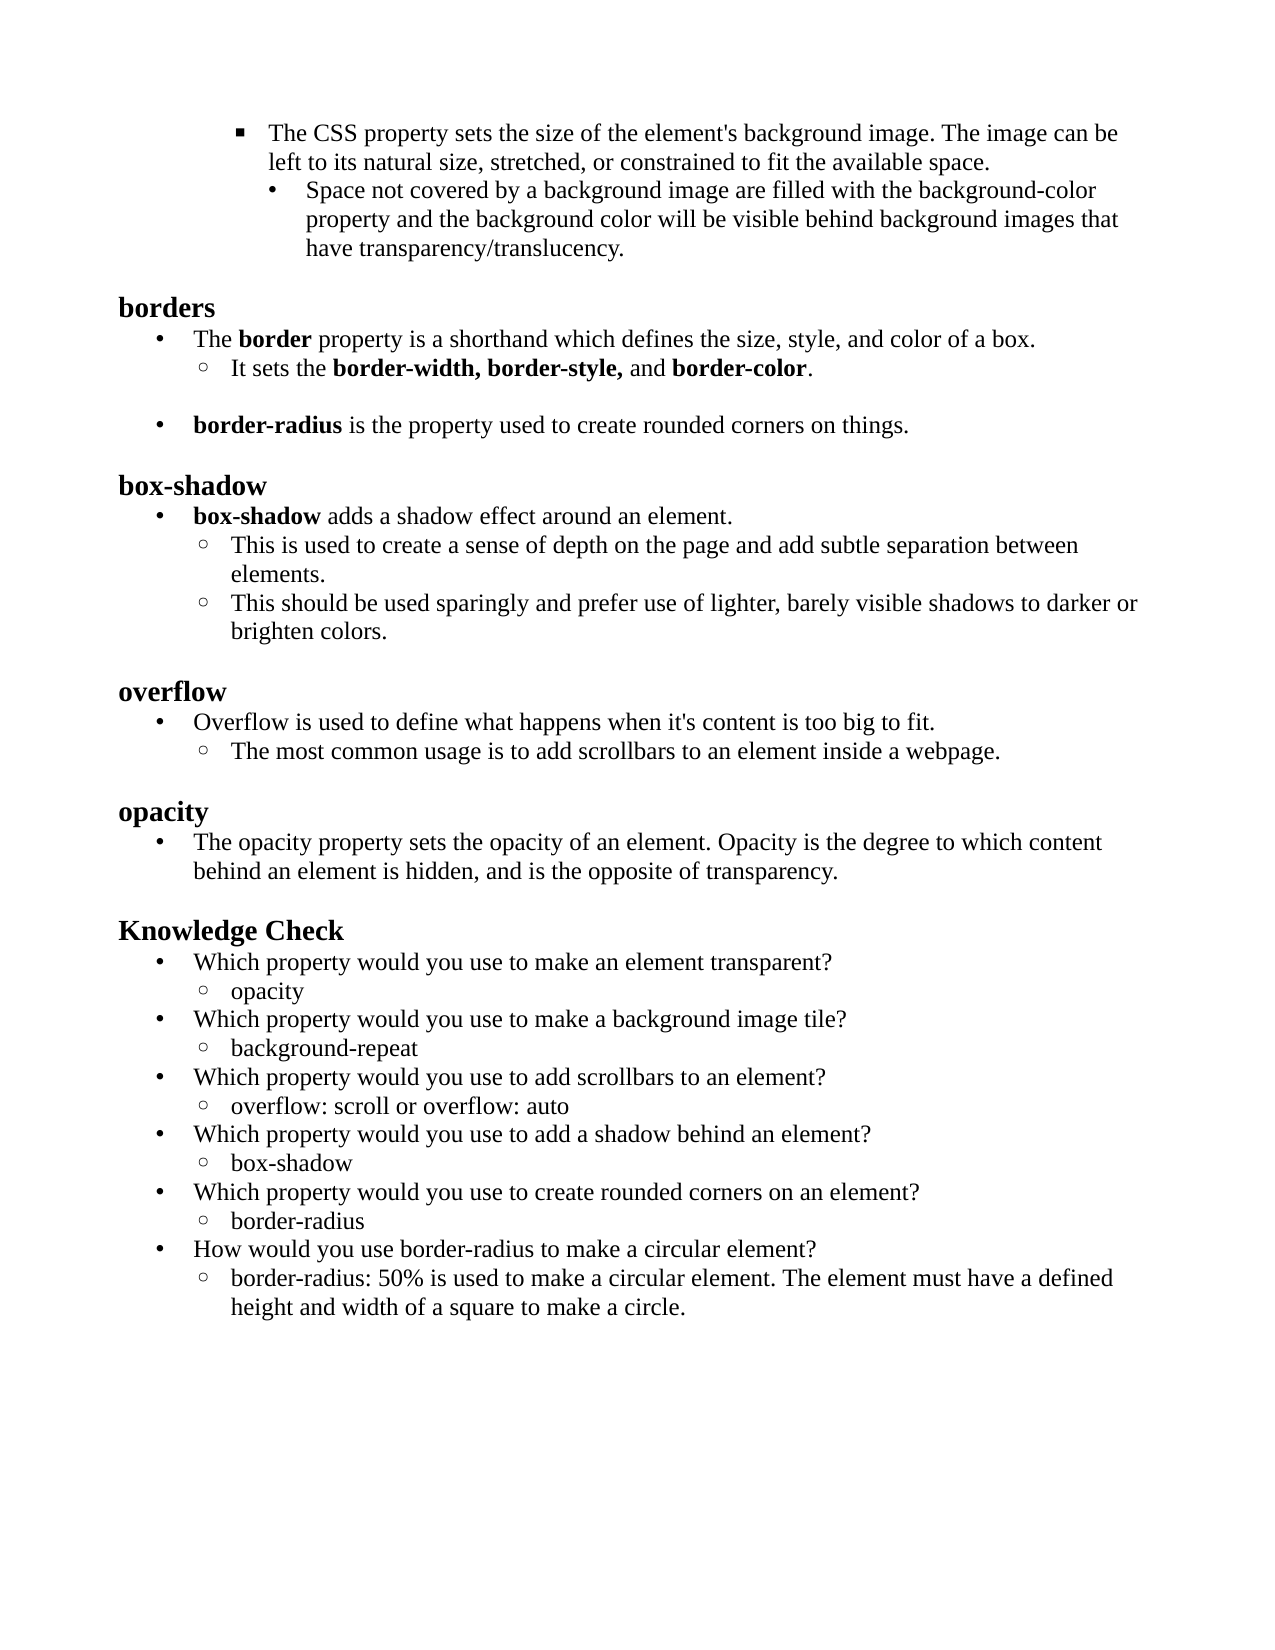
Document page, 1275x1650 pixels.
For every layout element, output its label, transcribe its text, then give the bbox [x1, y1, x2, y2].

text overflow [118, 674, 1157, 707]
list Which property would you use to create rounded corners on an element? [156, 1177, 1157, 1206]
list border-radius [193, 1206, 1157, 1234]
list The most common usage is to add scrollbars to an element inside a webpage. [193, 736, 1157, 765]
list The CSS property sets the size of the element's background image. The image can be left to its natural size, stretched, or constrained to fit the available space. [231, 118, 1157, 176]
list Which property would you use to add scrollbars to an element? [156, 1062, 1157, 1091]
list border-radius is the property used to create rounded corners on things. [156, 410, 1157, 439]
list This should be used sparingly and prefer use of lighter, barely visible shadows to darker or brighten colors. [193, 588, 1157, 645]
list opacity [193, 976, 1157, 1004]
list border-radius: 50% is used to make a circular element. The element must have a defined height and width of a square to make a circle. [193, 1263, 1157, 1321]
list Which property would you use to add a shadow behind an element? [156, 1119, 1157, 1148]
text opacity [118, 794, 1157, 827]
list How would you use border-radius to make a circular element? [156, 1234, 1157, 1263]
list Which property would you use to make an element transparent? [156, 947, 1157, 976]
list This is used to create a sense of depth on the page and add subtle separation between elements. [193, 530, 1157, 588]
list It sets the border-width, border-style, and border-color. [193, 353, 1157, 382]
list box-shadow [193, 1148, 1157, 1177]
list The opacity property sets the opacity of an element. Opacity is the degree to which content behind an element is hidden, and is the opposite of transparency. [156, 827, 1157, 885]
list background-repeat [193, 1033, 1157, 1062]
text box-shadow [118, 468, 1157, 501]
list Overflow is used to define what happens when it's content is too big to fit. [156, 707, 1157, 736]
list The border property is a shorthand which defines the size, style, and color of a box. [156, 324, 1157, 353]
text Knowledge Check [118, 913, 1157, 947]
list overflow: scroll or overflow: auto [193, 1091, 1157, 1119]
text borders [118, 291, 1157, 324]
list Space not covered by a background image are filled with the background-color property and the background color will be visible behind background images that have transparency/translucency. [268, 176, 1157, 262]
list box-shadow adds a shadow effect around an element. [156, 501, 1157, 530]
list Which property would you use to make a background image tile? [156, 1004, 1157, 1033]
